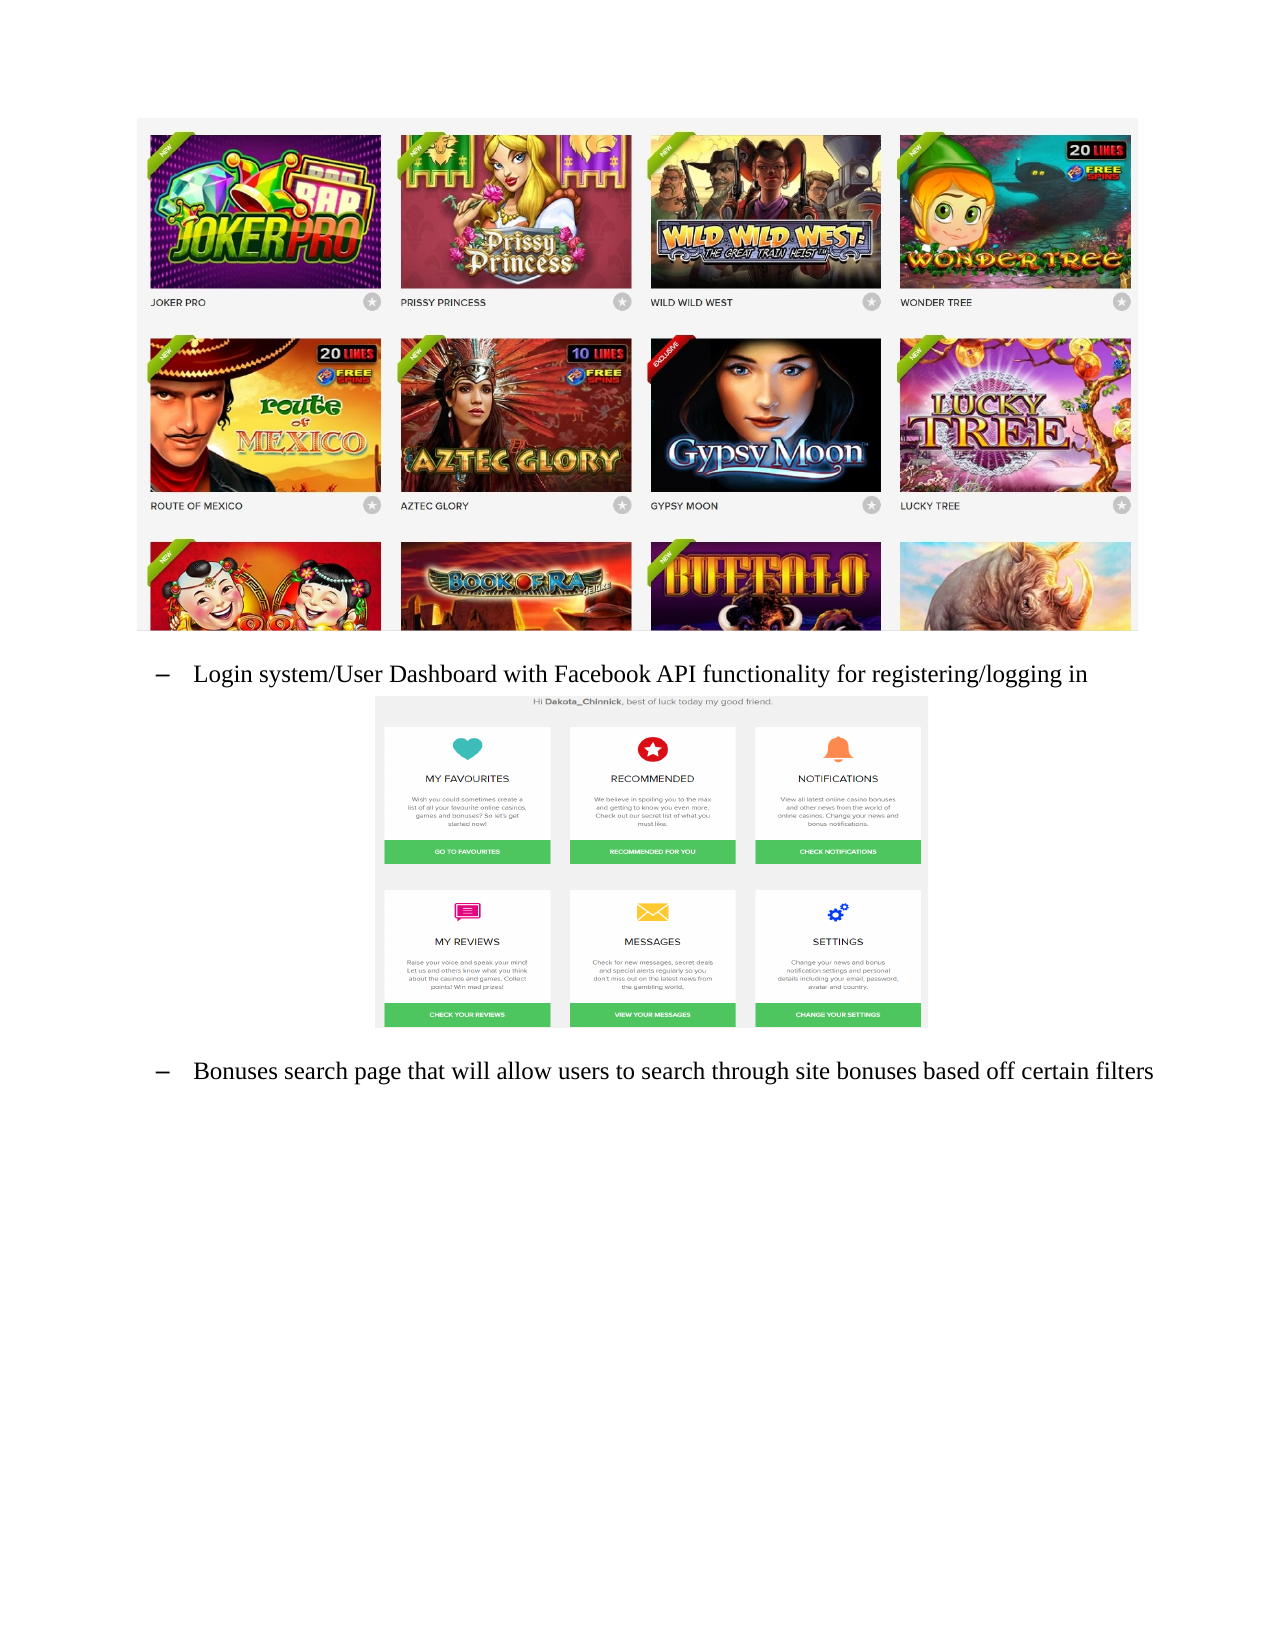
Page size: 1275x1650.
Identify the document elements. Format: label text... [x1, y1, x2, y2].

picture [375, 696, 929, 1028]
list Bonuses search page that will allow users to search through site bonuses based off certain filters [156, 1056, 1157, 1085]
picture [136, 118, 1139, 631]
list Login system/User Dashboard with Facebook API functionality for registering/logging in [156, 659, 1157, 688]
